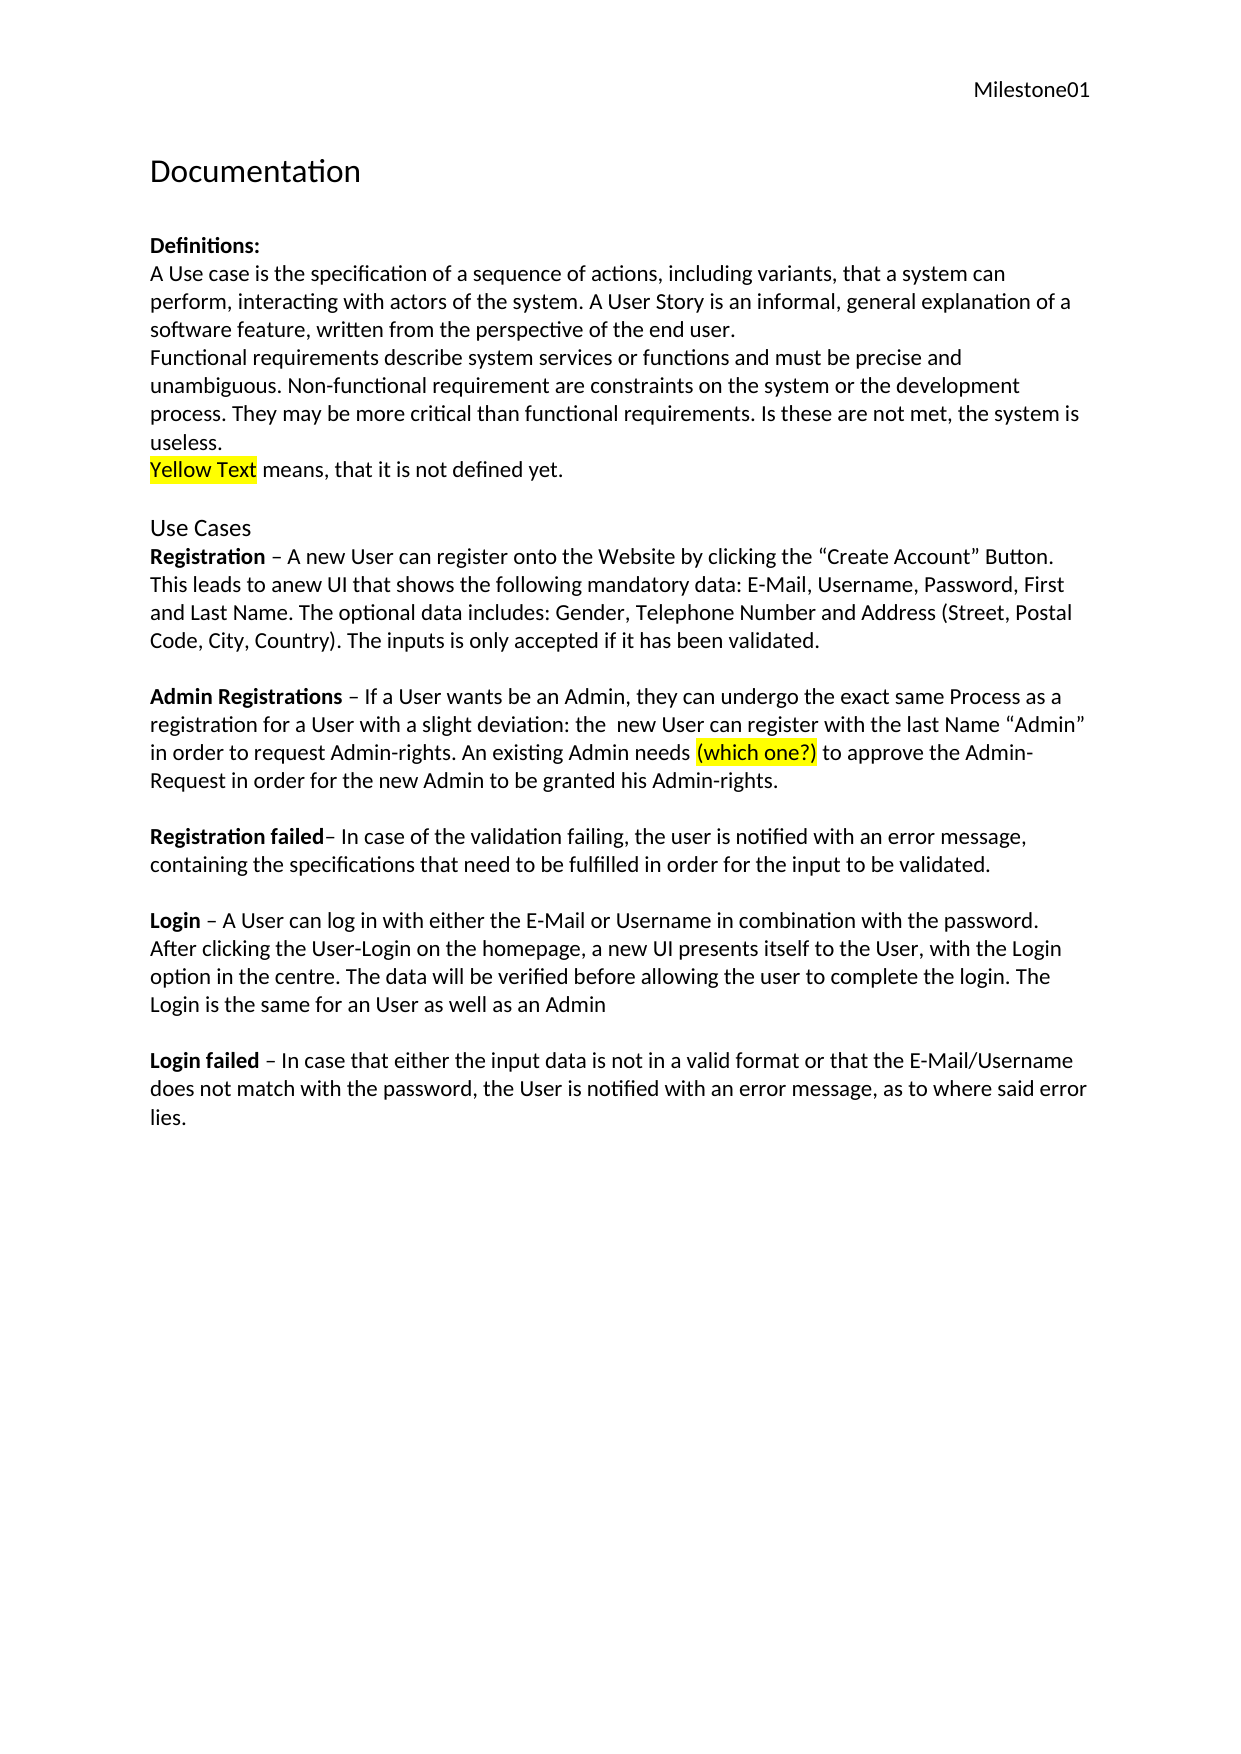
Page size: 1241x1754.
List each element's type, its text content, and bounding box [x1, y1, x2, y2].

text Documentation [150, 150, 1090, 191]
text Registration failed– In case of the validation failing, the user is notified with an error message, containing the specifications that need to be fulfilled in order for the input to be validated. [150, 794, 1090, 878]
text Definitions: A Use case is the specification of a sequence of actions, including variants, that a system can perform, interacting with actors of the system. A User Story is an informal, general explanation of a software feature, written from the perspective of the end user. [150, 231, 1090, 343]
text Login failed – In case that either the input data is not in a valid format or that the E-Mail/Username does not match with the password, the User is notified with an error message, as to where said error lies. [150, 1047, 1090, 1131]
text Functional requirements describe system services or functions and must be precise and unambiguous. Non-functional requirement are constraints on the system or the development process. They may be more critical than functional requirements. Is these are not met, the system is useless. Yellow Text means, that it is not defined yet. [150, 343, 1090, 484]
text Login – A User can log in with either the E-Mail or Username in combination with the password. After clicking the User-Login on the homepage, a new UI presents itself to the User, with the Login option in the centre. The data will be verified before allowing the user to complete the login. The Login is the same for an User as well as an Admin [150, 906, 1090, 1018]
text Use Cases Registration – A new User can register onto the Website by clicking the “Create Account” Button. This leads to anew UI that shows the following mandatory data: E-Mail, Username, Password, First and Last Name. The optional data includes: Gender, Telephone Number and Address (Street, Postal Code, City, Country). The inputs is only accepted if it has been validated. [150, 512, 1090, 654]
text Admin Registrations – If a User wants be an Admin, they can undergo the exact same Process as a registration for a User with a slight deviation: the new User can register with the last Name “Admin” in order to request Admin-rights. An existing Admin needs (which one?) to approve the Admin-Request in order for the new Admin to be granted his Admin-rights. [150, 682, 1090, 794]
